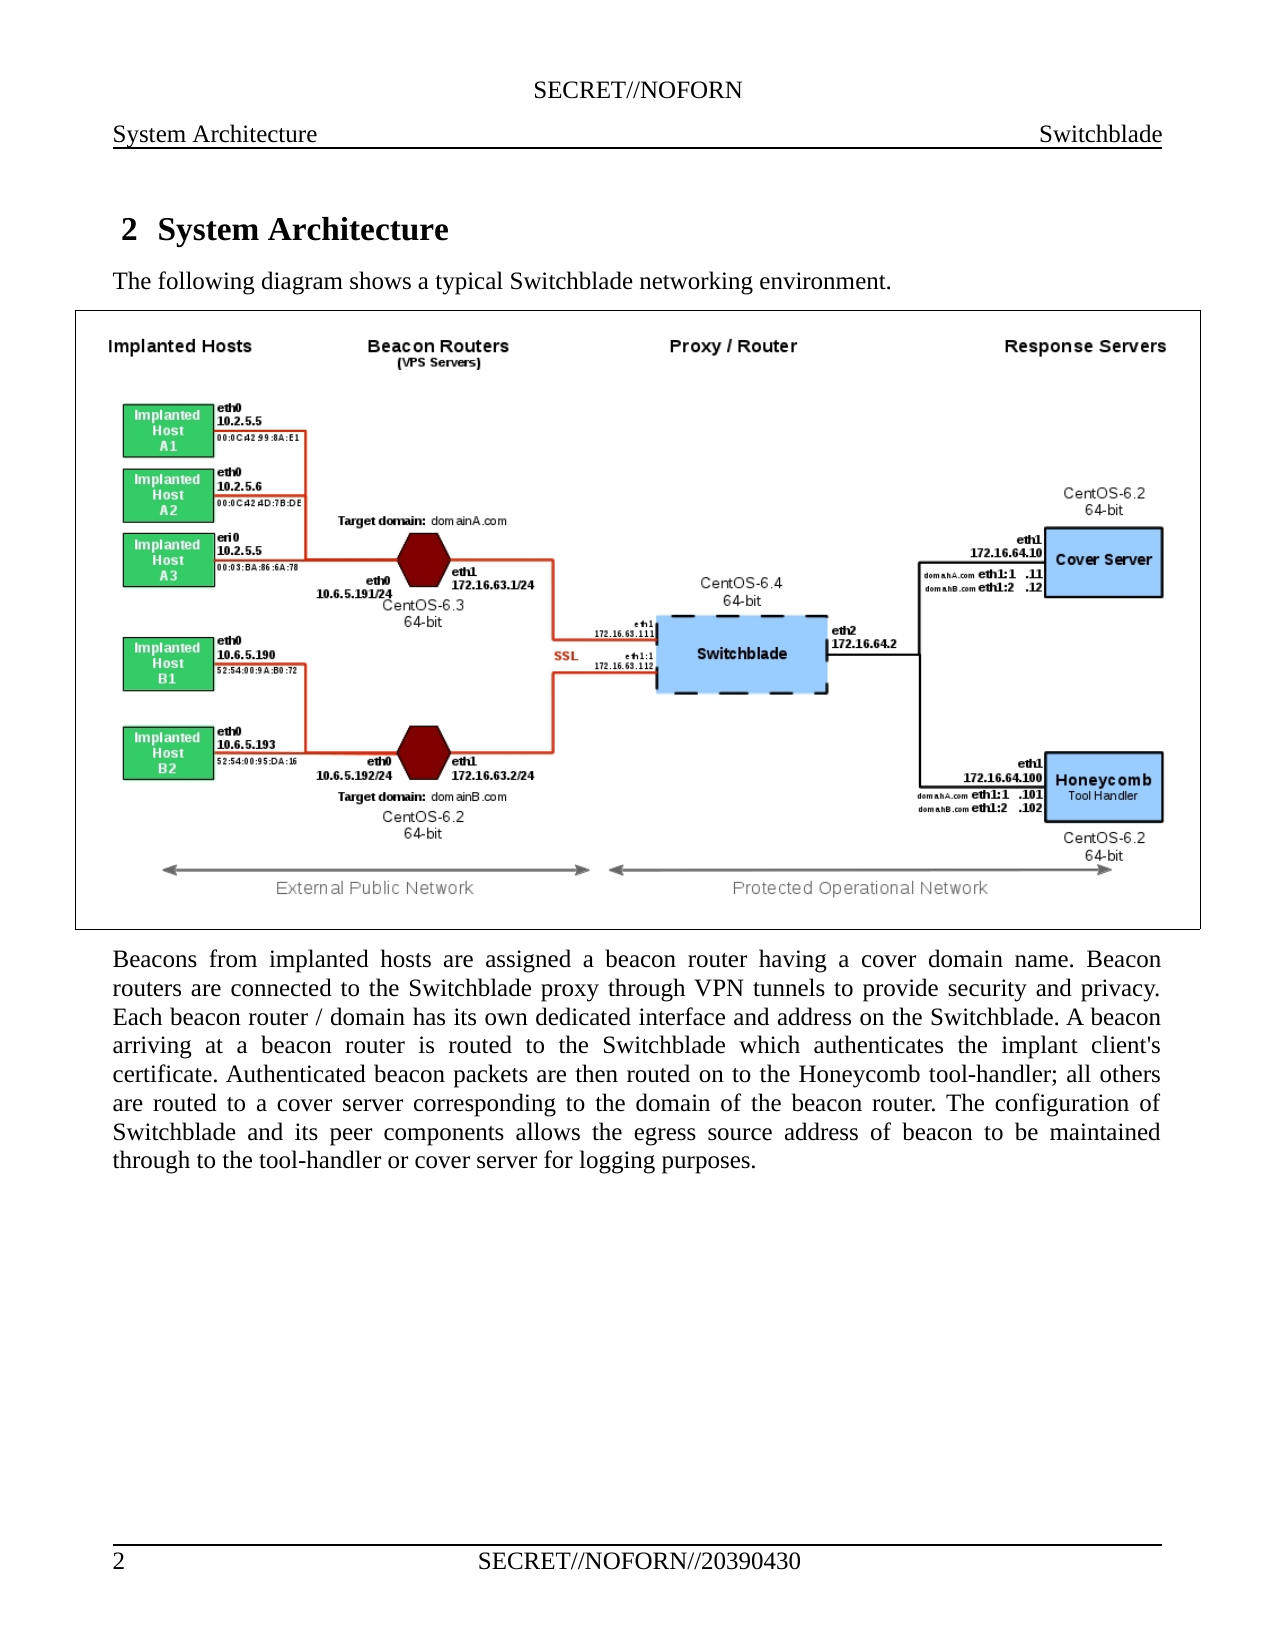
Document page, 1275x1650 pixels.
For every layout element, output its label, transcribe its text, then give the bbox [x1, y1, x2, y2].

text The following diagram shows a typical Switchblade networking environment. [112, 266, 1162, 295]
text Beacons from implanted hosts are assigned a beacon router having a cover domain name. Beacon routers are connected to the Switchblade proxy through VPN tunnels to provide security and privacy. Each beacon router / domain has its own dedicated interface and address on the Switchblade. A beacon arriving at a beacon router is routed to the Switchblade which authenticates the implant client's certificate. Authenticated beacon packets are then routed on to the Honeycomb tool-handler; all others are routed to a cover server corresponding to the domain of the beacon router. The configuration of Switchblade and its peer components allows the egress source address of beacon to be maintained through to the tool-handler or cover server for logging purposes. [112, 930, 1162, 1174]
text [76, 311, 1200, 929]
subtitle System Architecture [112, 209, 1162, 248]
picture [78, 312, 1197, 927]
